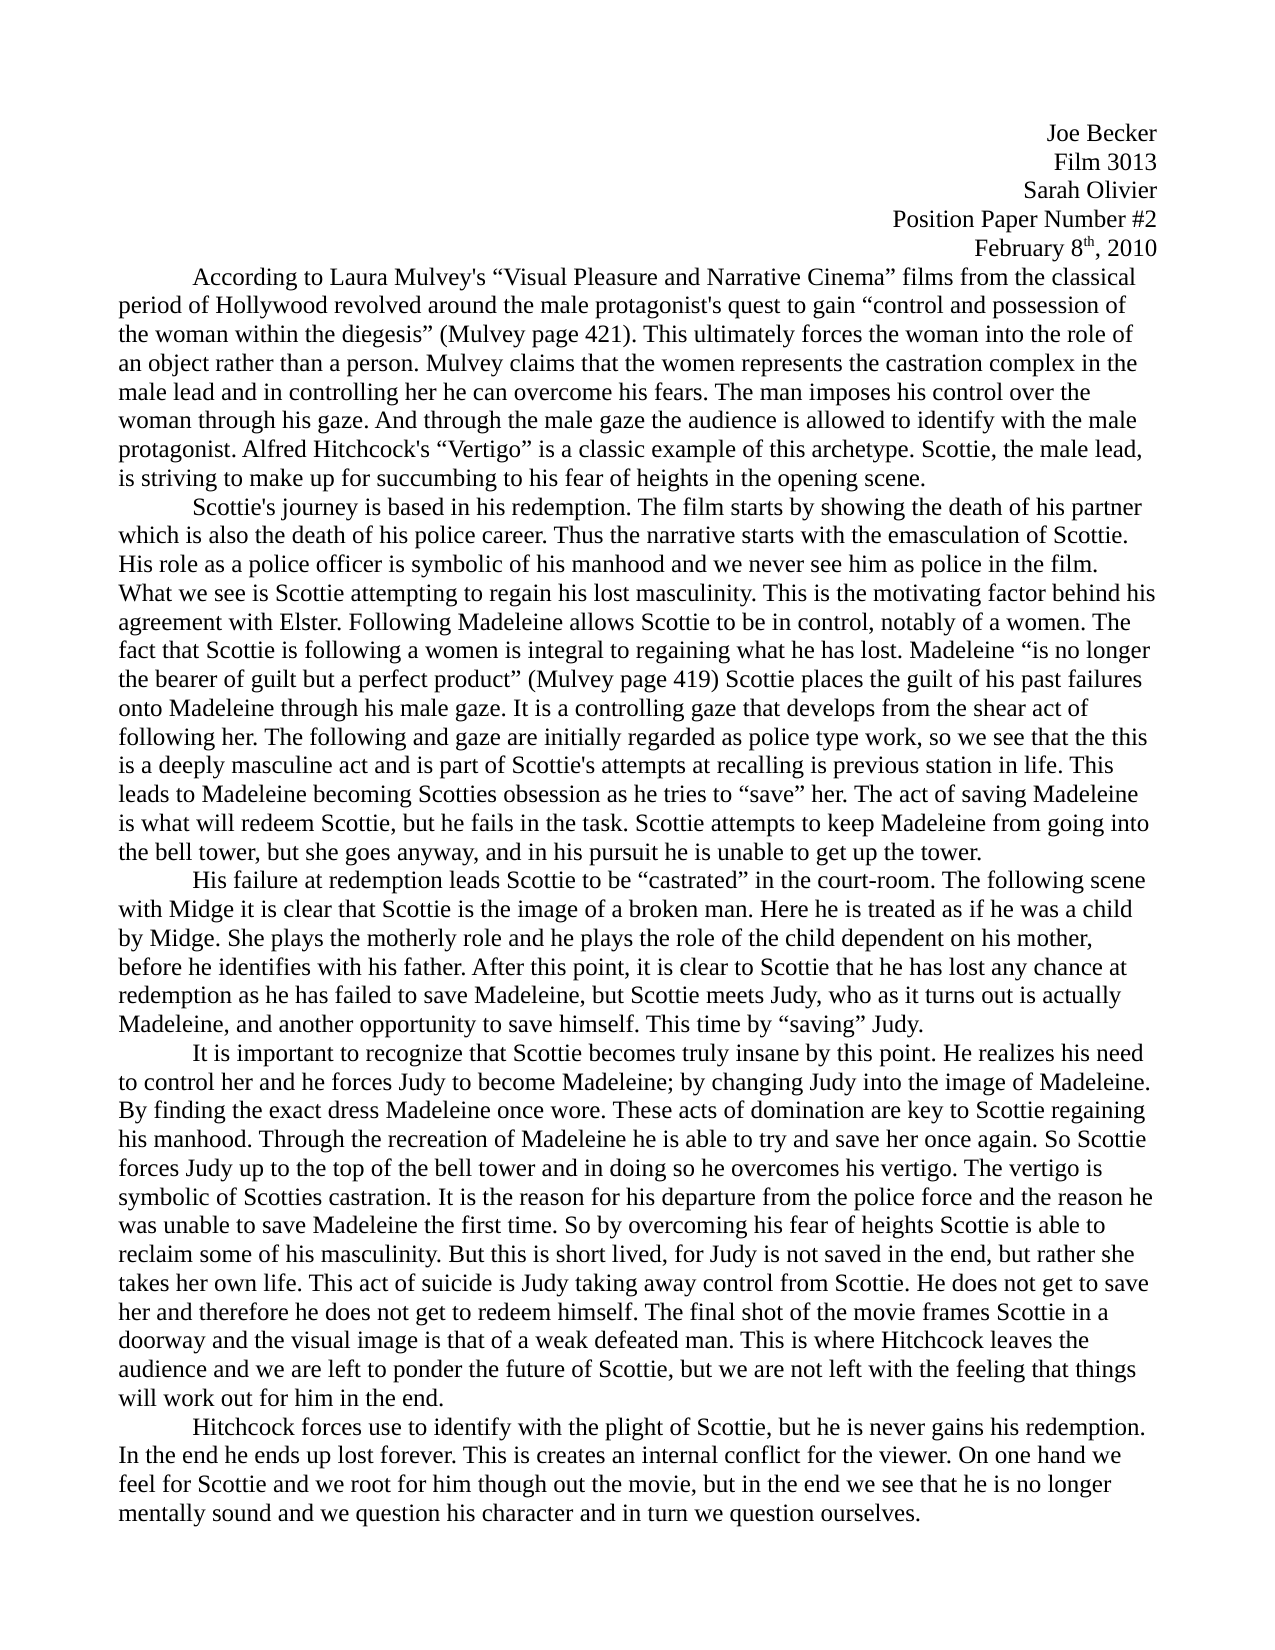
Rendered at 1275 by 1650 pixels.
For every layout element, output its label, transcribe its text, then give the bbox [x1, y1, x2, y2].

text His failure at redemption leads Scottie to be “castrated” in the court-room. The following scene with Midge it is clear that Scottie is the image of a broken man. Here he is treated as if he was a child by Midge. She plays the motherly role and he plays the role of the child dependent on his mother, before he identifies with his father. After this point, it is clear to Scottie that he has lost any chance at redemption as he has failed to save Madeleine, but Scottie meets Judy, who as it turns out is actually Madeleine, and another opportunity to save himself. This time by “saving” Judy. [118, 866, 1157, 1038]
text February 8th, 2010 [118, 233, 1157, 262]
text It is important to recognize that Scottie becomes truly insane by this point. He realizes his need to control her and he forces Judy to become Madeleine; by changing Judy into the image of Madeleine. By finding the exact dress Madeleine once wore. These acts of domination are key to Scottie regaining his manhood. Through the recreation of Madeleine he is able to try and save her once again. So Scottie forces Judy up to the top of the bell tower and in doing so he overcomes his vertigo. The vertigo is symbolic of Scotties castration. It is the reason for his departure from the police force and the reason he was unable to save Madeleine the first time. So by overcoming his fear of heights Scottie is able to reclaim some of his masculinity. But this is short lived, for Judy is not saved in the end, but rather she takes her own life. This act of suicide is Judy taking away control from Scottie. He does not get to save her and therefore he does not get to redeem himself. The final shot of the movie frames Scottie in a doorway and the visual image is that of a weak defeated man. This is where Hitchcock leaves the audience and we are left to ponder the future of Scottie, but we are not left with the feeling that things will work out for him in the end. [118, 1038, 1157, 1412]
text Hitchcock forces use to identify with the plight of Scottie, but he is never gains his redemption. In the end he ends up lost forever. This is creates an internal conflict for the viewer. On one hand we feel for Scottie and we root for him though out the movie, but in the end we see that he is no longer mentally sound and we question his character and in turn we question ourselves. [118, 1412, 1157, 1527]
text According to Laura Mulvey's “Visual Pleasure and Narrative Cinema” films from the classical period of Hollywood revolved around the male protagonist's quest to gain “control and possession of the woman within the diegesis” (Mulvey page 421). This ultimately forces the woman into the role of an object rather than a person. Mulvey claims that the women represents the castration complex in the male lead and in controlling her he can overcome his fears. The man imposes his control over the woman through his gaze. And through the male gaze the audience is allowed to identify with the male protagonist. Alfred Hitchcock's “Vertigo” is a classic example of this archetype. Scottie, the male lead, is striving to make up for succumbing to his fear of heights in the opening scene. Scottie's journey is based in his redemption. The film starts by showing the death of his partner which is also the death of his police career. Thus the narrative starts with the emasculation of Scottie. His role as a police officer is symbolic of his manhood and we never see him as police in the film. What we see is Scottie attempting to regain his lost masculinity. This is the motivating factor behind his agreement with Elster. Following Madeleine allows Scottie to be in control, notably of a women. The fact that Scottie is following a women is integral to regaining what he has lost. Madeleine “is no longer the bearer of guilt but a perfect product” (Mulvey page 419) Scottie places the guilt of his past failures onto Madeleine through his male gaze. It is a controlling gaze that develops from the shear act of following her. The following and gaze are initially regarded as police type work, so we see that the this is a deeply masculine act and is part of Scottie's attempts at recalling is previous station in life. This leads to Madeleine becoming Scotties obsession as he tries to “save” her. The act of saving Madeleine is what will redeem Scottie, but he fails in the task. Scottie attempts to keep Madeleine from going into the bell tower, but she goes anyway, and in his pursuit he is unable to get up the tower. [118, 262, 1157, 866]
text Joe Becker [118, 118, 1157, 147]
text Sarah Olivier [118, 176, 1157, 204]
text Position Paper Number #2 [118, 204, 1157, 233]
text Film 3013 [118, 147, 1157, 176]
